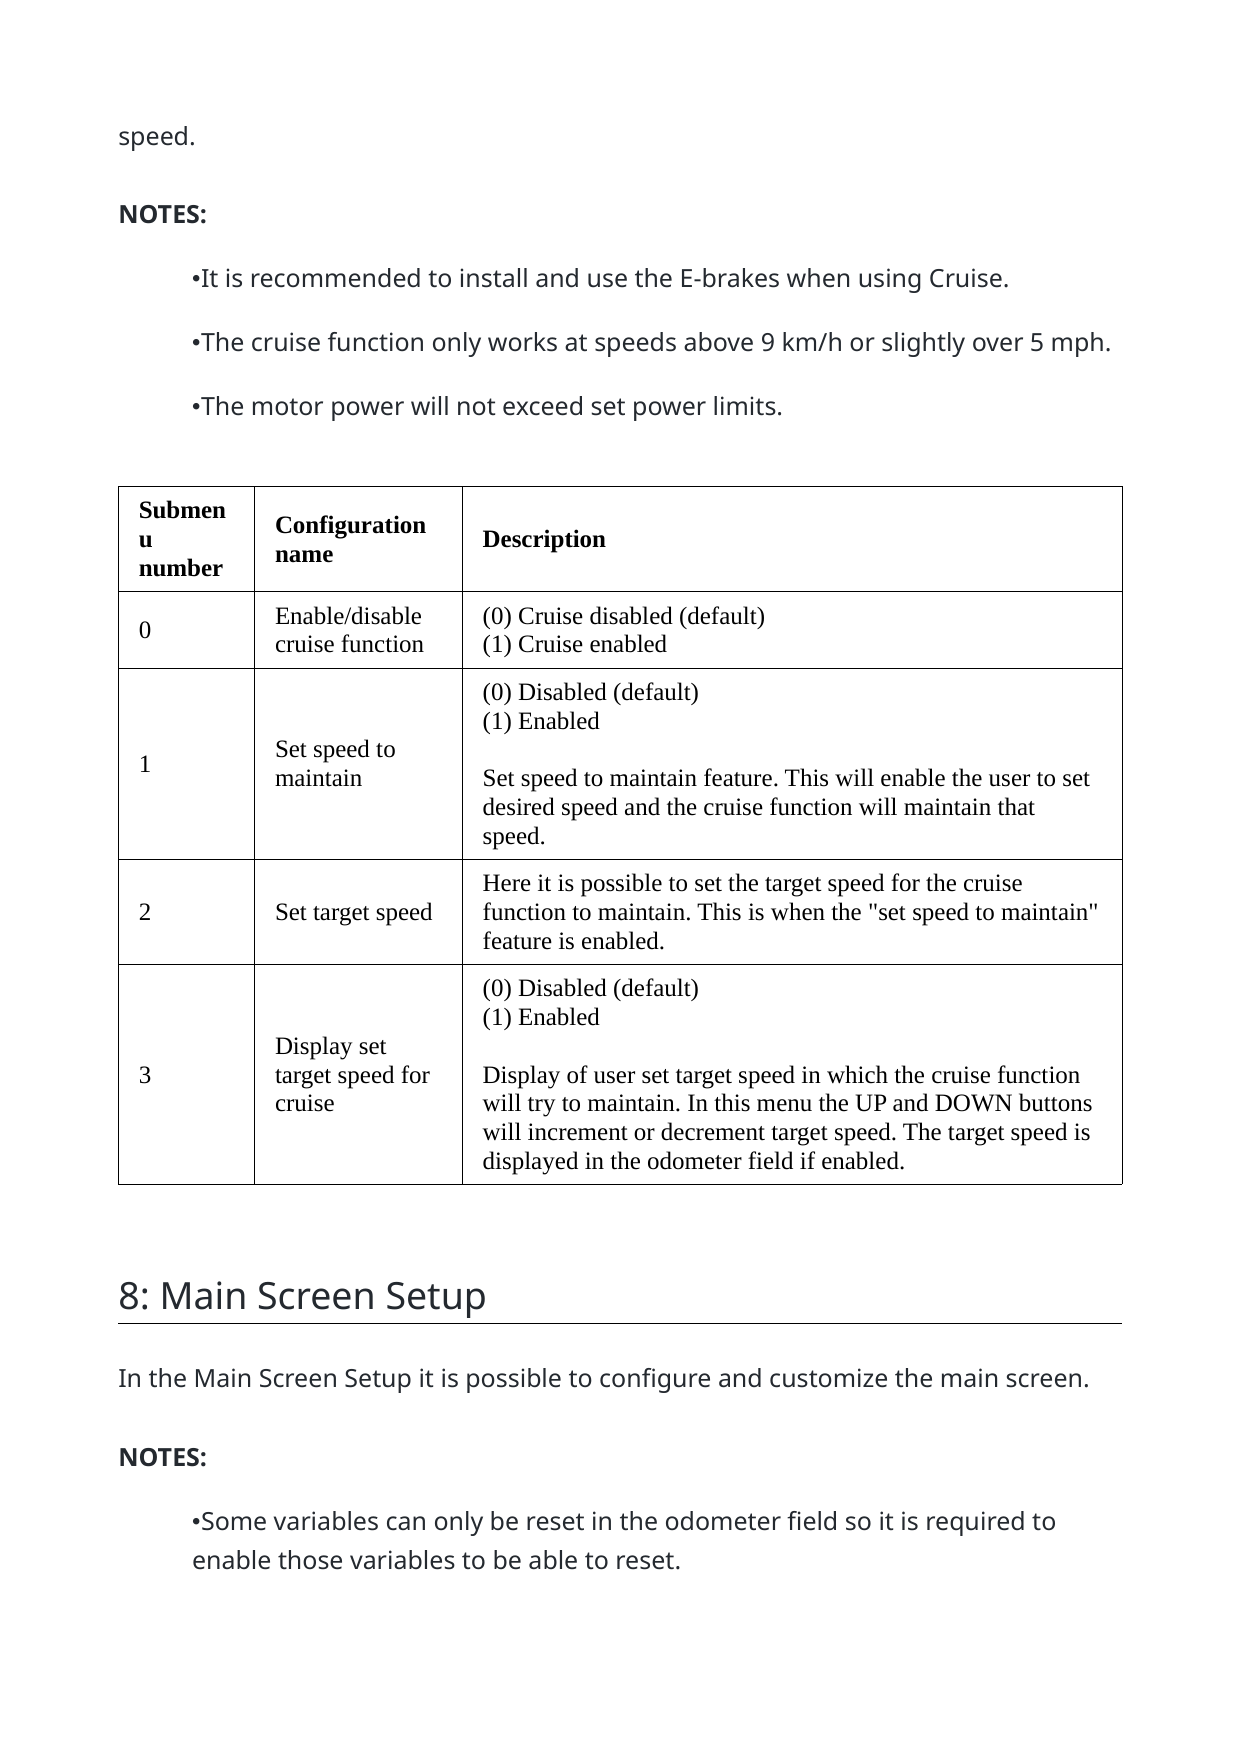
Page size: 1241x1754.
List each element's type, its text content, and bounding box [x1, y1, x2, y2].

table_cell Set target speed [255, 860, 462, 964]
table_cell Display set target speed for cruise [255, 965, 462, 1184]
list The cruise function only works at speeds above 9 km/h or slightly over 5 mph. [118, 325, 1122, 359]
list Some variables can only be reset in the odometer field so it is required to enable those variables to be able to reset. [118, 1504, 1122, 1577]
table_cell (0) Cruise disabled (default) (1) Cruise enabled [463, 592, 1122, 668]
table_cell 1 [119, 669, 254, 859]
table_cell Enable/disable cruise function [255, 592, 462, 668]
table_cell 3 [119, 965, 254, 1184]
table_header Configuration name [255, 487, 462, 591]
table_cell 2 [119, 860, 254, 964]
text speed. NOTES: [118, 118, 1122, 231]
list It is recommended to install and use the E-brakes when using Cruise. [118, 261, 1122, 295]
table_header Submenu number [119, 487, 254, 591]
table_cell Here it is possible to set the target speed for the cruise function to maintain. This is when the "set speed to maintain" feature is enabled. [463, 860, 1122, 964]
table_cell Set speed to maintain [255, 669, 462, 859]
table_header Description [463, 487, 1122, 591]
text In the Main Screen Setup it is possible to configure and customize the main screen. NOTES: [118, 1361, 1122, 1473]
table_cell (0) Disabled (default) (1) Enabled Display of user set target speed in which the cruise function will try to maintain. In this menu the UP and DOWN buttons will increment or decrement target speed. The target speed is displayed in the odometer field if enabled. [463, 965, 1122, 1184]
table_cell 0 [119, 592, 254, 668]
list The motor power will not exceed set power limits. [118, 389, 1122, 423]
subtitle 8: Main Screen Setup [118, 1269, 1122, 1323]
table_cell (0) Disabled (default) (1) Enabled Set speed to maintain feature. This will enable the user to set desired speed and the cruise function will maintain that speed. [463, 669, 1122, 859]
